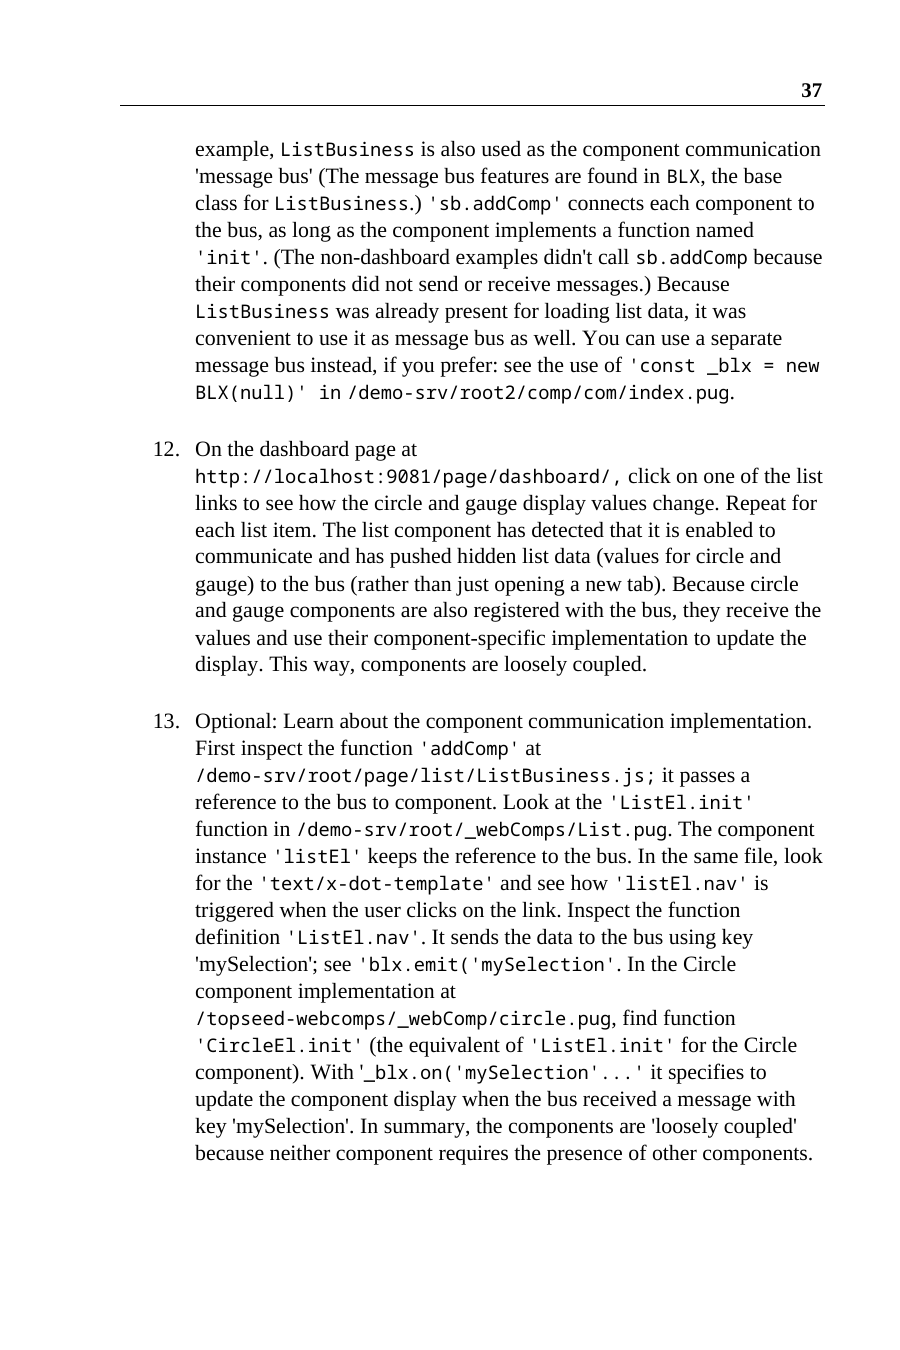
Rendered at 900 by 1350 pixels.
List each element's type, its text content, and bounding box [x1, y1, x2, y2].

list example, ListBusiness is also used as the component communication 'message bus' (The message bus features are found in BLX, the base class for ListBusiness.) 'sb.addComp' connects each component to the bus, as long as the component implements a function named 'init'. (The non-dashboard examples didn't call sb.addComp because their components did not send or receive messages.) Because ListBusiness was already present for loading list data, it was convenient to use it as message bus as well. You can use a separate message bus instead, if you prefer: see the use of 'const _blx = new BLX(null)' in /demo-srv/root2/comp/com/index.pug. [150, 135, 825, 405]
list Optional: Learn about the component communication implementation. First inspect the function 'addComp' at /demo-srv/root/page/list/ListBusiness.js; it passes a reference to the bus to component. Look at the 'ListEl.init' function in /demo-srv/root/_webComps/List.pug. The component instance 'listEl' keeps the reference to the bus. In the same file, look for the 'text/x-dot-template' and see how 'listEl.nav' is triggered when the user clicks on the link. Inspect the function definition 'ListEl.nav'. It sends the data to the bus using key 'mySelection'; see 'blx.emit('mySelection'. In the Circle component implementation at /topseed-webcomps/_webComp/circle.pug, find function 'CircleEl.init' (the equivalent of 'ListEl.init' for the Circle component). With '_blx.on('mySelection'...' it specifies to update the component display when the bus received a message with key 'mySelection'. In summary, the components are 'loosely coupled' because neither component requires the presence of other components. [150, 707, 825, 1165]
list On the dashboard page at http://localhost:9081/page/dashboard/, click on one of the list links to see how the circle and gauge display values change. Repeat for each list item. The list component has detected that it is enabled to communicate and has pushed hidden list data (values for circle and gauge) to the bus (rather than just opening a new tab). Because circle and gauge components are also registered with the bus, they receive the values and use their component-specific implementation to update the display. This way, components are loosely coupled. [150, 434, 825, 677]
